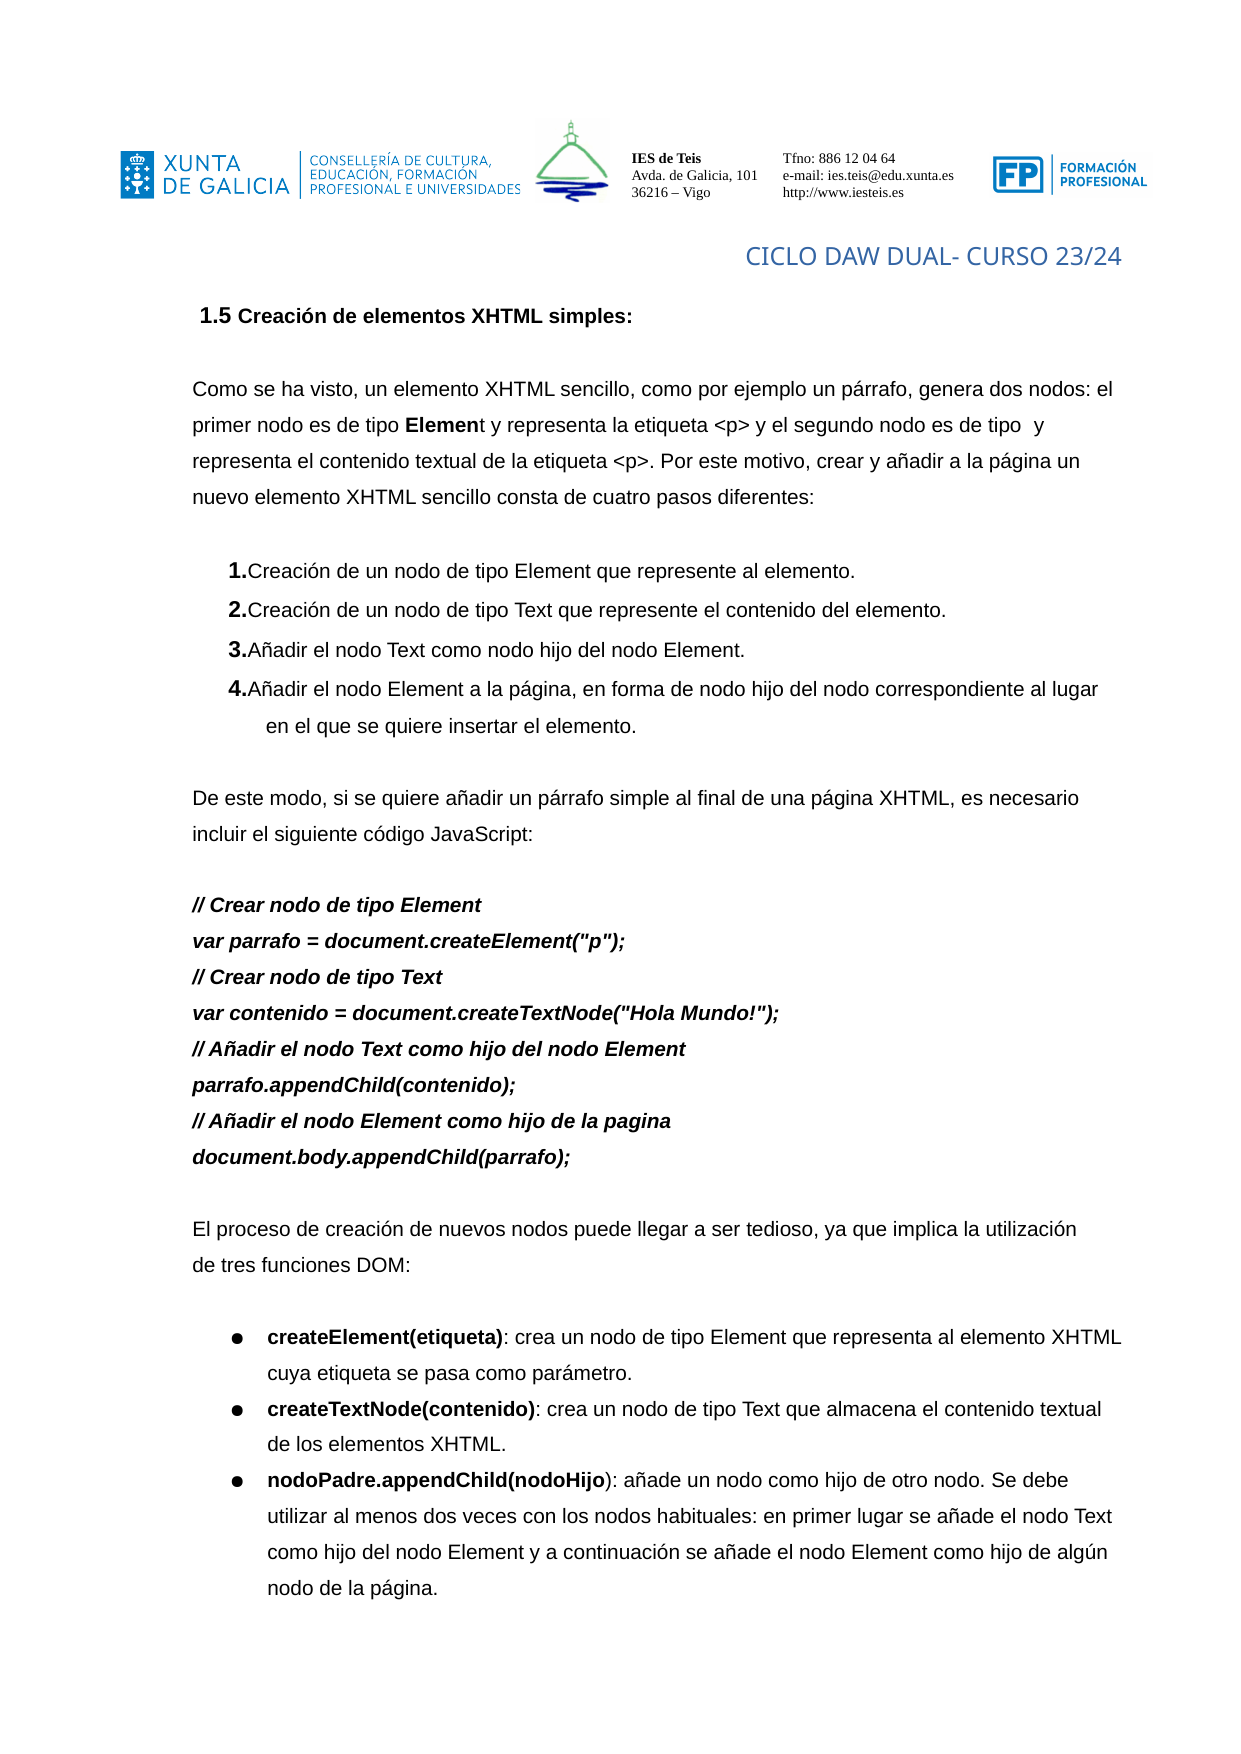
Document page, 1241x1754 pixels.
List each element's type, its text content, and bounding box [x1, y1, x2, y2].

text El proceso de creación de nuevos nodos puede llegar a ser tedioso, ya que implica la utilización [192, 1217, 1122, 1241]
text Como se ha visto, un elemento XHTML sencillo, como por ejemplo un párrafo, genera dos nodos: el primer nodo es de tipo Element y representa la etiqueta <p> y el segundo nodo es de tipo y representa el contenido textual de la etiqueta <p>. Por este motivo, crear y añadir a la página un nuevo elemento XHTML sencillo consta de cuatro pasos diferentes: [192, 377, 1122, 509]
text var contenido = document.createTextNode("Hola Mundo!"); [192, 1001, 1122, 1025]
list Creación de un nodo de tipo Element que represente al elemento. [228, 557, 1122, 583]
text // Crear nodo de tipo Element [192, 893, 1122, 917]
list Añadir el nodo Element a la página, en forma de nodo hijo del nodo correspondiente al lugar en el que se quiere insertar el elemento. [228, 675, 1122, 737]
text // Añadir el nodo Text como hijo del nodo Element [192, 1037, 1122, 1061]
list Creación de elementos XHTML simples: [193, 302, 1122, 328]
text var parrafo = document.createElement("p"); [192, 929, 1122, 953]
text parrafo.appendChild(contenido); [192, 1073, 1122, 1097]
text // Añadir el nodo Element como hijo de la pagina [192, 1109, 1122, 1133]
list Creación de un nodo de tipo Text que represente el contenido del elemento. [228, 596, 1122, 623]
picture [989, 152, 1153, 198]
text incluir el siguiente código JavaScript: [192, 821, 1122, 845]
list nodoPadre.appendChild(nodoHijo): añade un nodo como hijo de otro nodo. Se debe utilizar al menos dos veces con los nodos habituales: en primer lugar se añade el nodo Text como hijo del nodo Element y a continuación se añade el nodo Element como hijo de algún nodo de la página. [229, 1468, 1122, 1600]
list createTextNode(contenido): crea un nodo de tipo Text que almacena el contenido textual de los elementos XHTML. [229, 1396, 1122, 1456]
text de tres funciones DOM: [192, 1253, 1122, 1277]
picture [534, 118, 611, 203]
picture [120, 151, 521, 199]
text // Crear nodo de tipo Text [192, 965, 1122, 989]
list createElement(etiqueta): crea un nodo de tipo Element que representa al elemento XHTML cuya etiqueta se pasa como parámetro. [229, 1324, 1122, 1384]
list Añadir el nodo Text como nodo hijo del nodo Element. [228, 636, 1122, 662]
text De este modo, si se quiere añadir un párrafo simple al final de una página XHTML, es necesario [192, 785, 1122, 809]
text document.body.appendChild(parrafo); [192, 1145, 1122, 1169]
